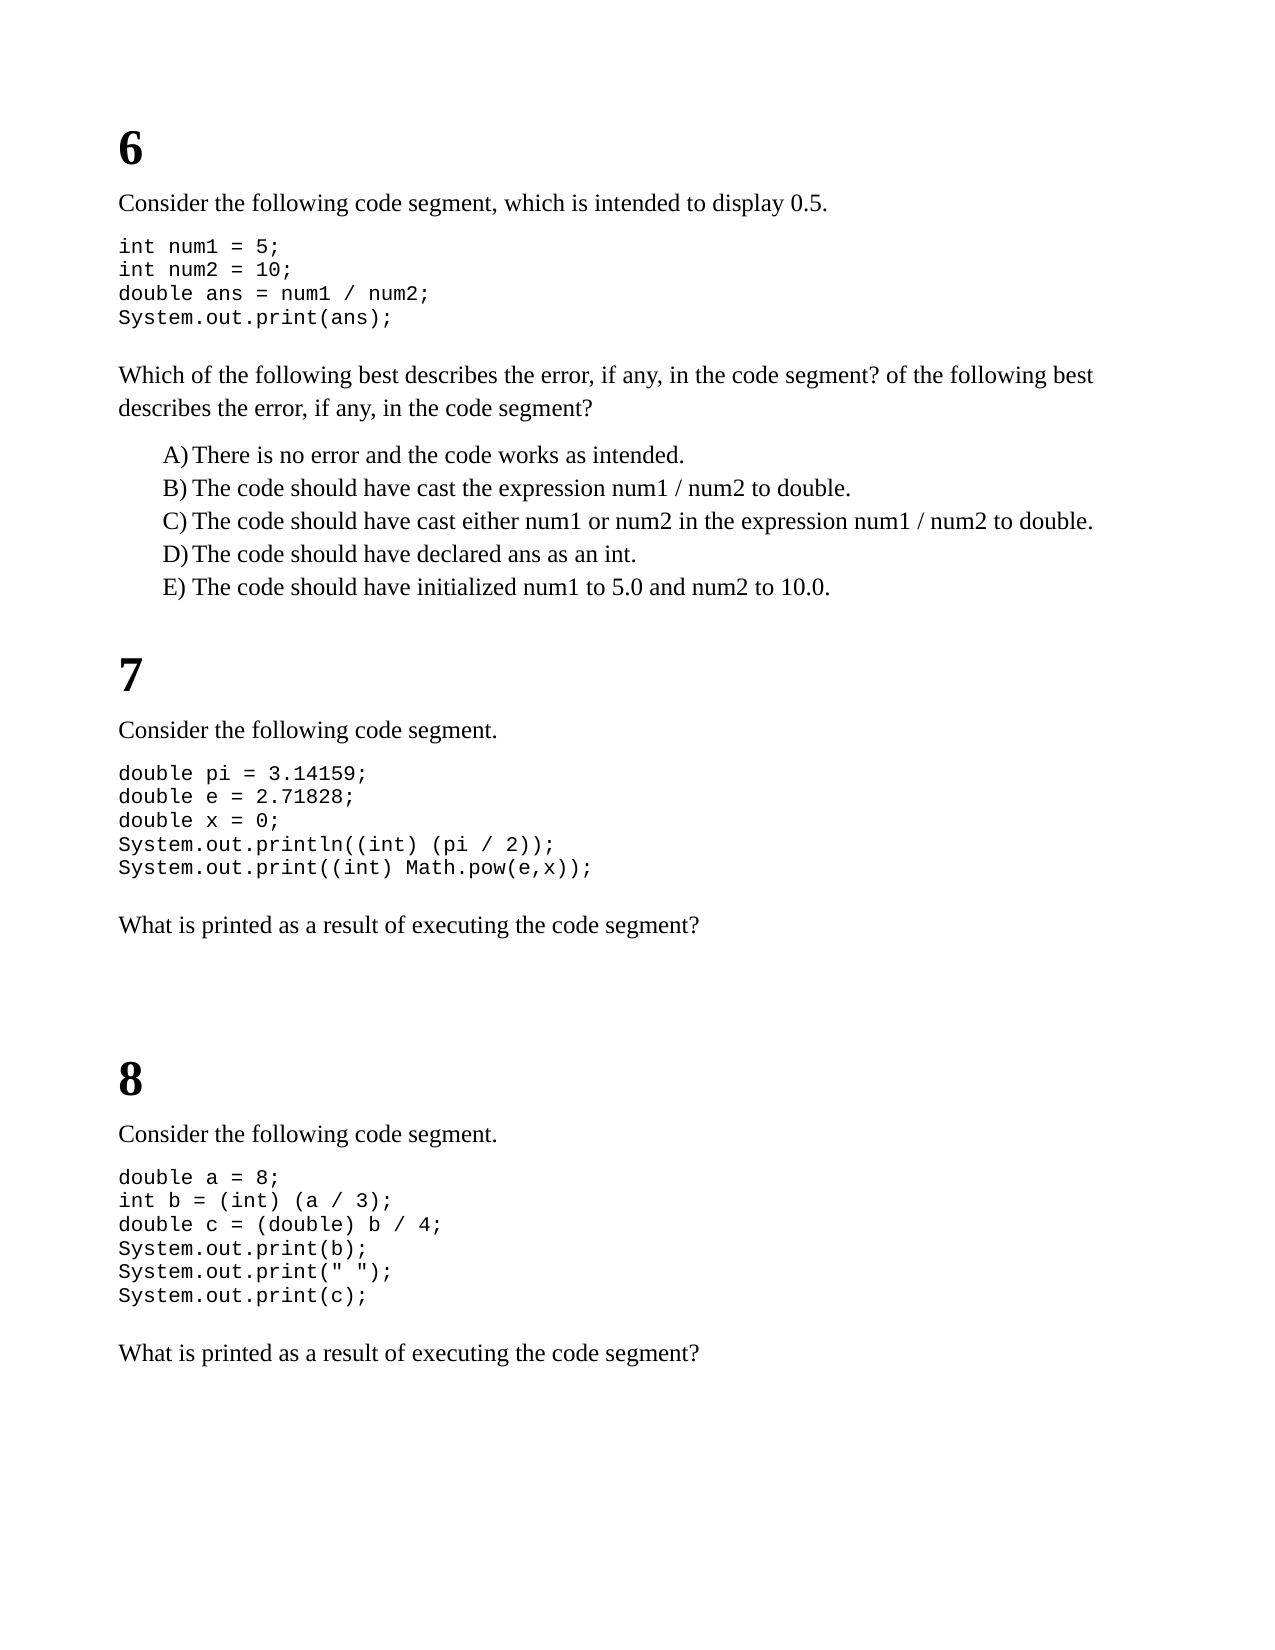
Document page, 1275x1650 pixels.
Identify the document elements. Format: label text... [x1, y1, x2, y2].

text double c = (double) b / 4; [118, 1214, 1157, 1238]
text System.out.print(ans); [118, 307, 1157, 330]
text System.out.print(b); [118, 1238, 1157, 1261]
text double a = 8; [118, 1167, 1157, 1190]
text Consider the following code segment. [118, 715, 1157, 744]
text Consider the following code segment. [118, 1119, 1157, 1148]
text System.out.print((int) Math.pow(e,x)); [118, 857, 1157, 881]
text System.out.println((int) (pi / 2)); [118, 834, 1157, 857]
list The code should have cast either num1 or num2 in the expression num1 / num2 to double. [162, 506, 1157, 535]
subtitle 8 [118, 1049, 1157, 1107]
subtitle 7 [118, 645, 1157, 703]
list There is no error and the code works as intended. [162, 440, 1157, 469]
list The code should have cast the expression num1 / num2 to double. [162, 473, 1157, 502]
text Which of the following best describes the error, if any, in the code segment? of the following best describes the error, if any, in the code segment? [118, 360, 1157, 422]
text System.out.print(" "); [118, 1261, 1157, 1285]
text double x = 0; [118, 810, 1157, 834]
text int num1 = 5; [118, 236, 1157, 259]
text What is printed as a result of executing the code segment? [118, 910, 1157, 1005]
text System.out.print(c); [118, 1285, 1157, 1308]
text double ans = num1 / num2; [118, 283, 1157, 307]
text double e = 2.71828; [118, 786, 1157, 810]
list The code should have initialized num1 to 5.0 and num2 to 10.0. [162, 572, 1157, 601]
text double pi = 3.14159; [118, 763, 1157, 786]
list The code should have declared ans as an int. [162, 539, 1157, 568]
text Consider the following code segment, which is intended to display 0.5. [118, 188, 1157, 217]
subtitle 6 [118, 118, 1157, 176]
text int b = (int) (a / 3); [118, 1190, 1157, 1214]
text What is printed as a result of executing the code segment? [118, 1338, 1157, 1433]
text int num2 = 10; [118, 259, 1157, 283]
